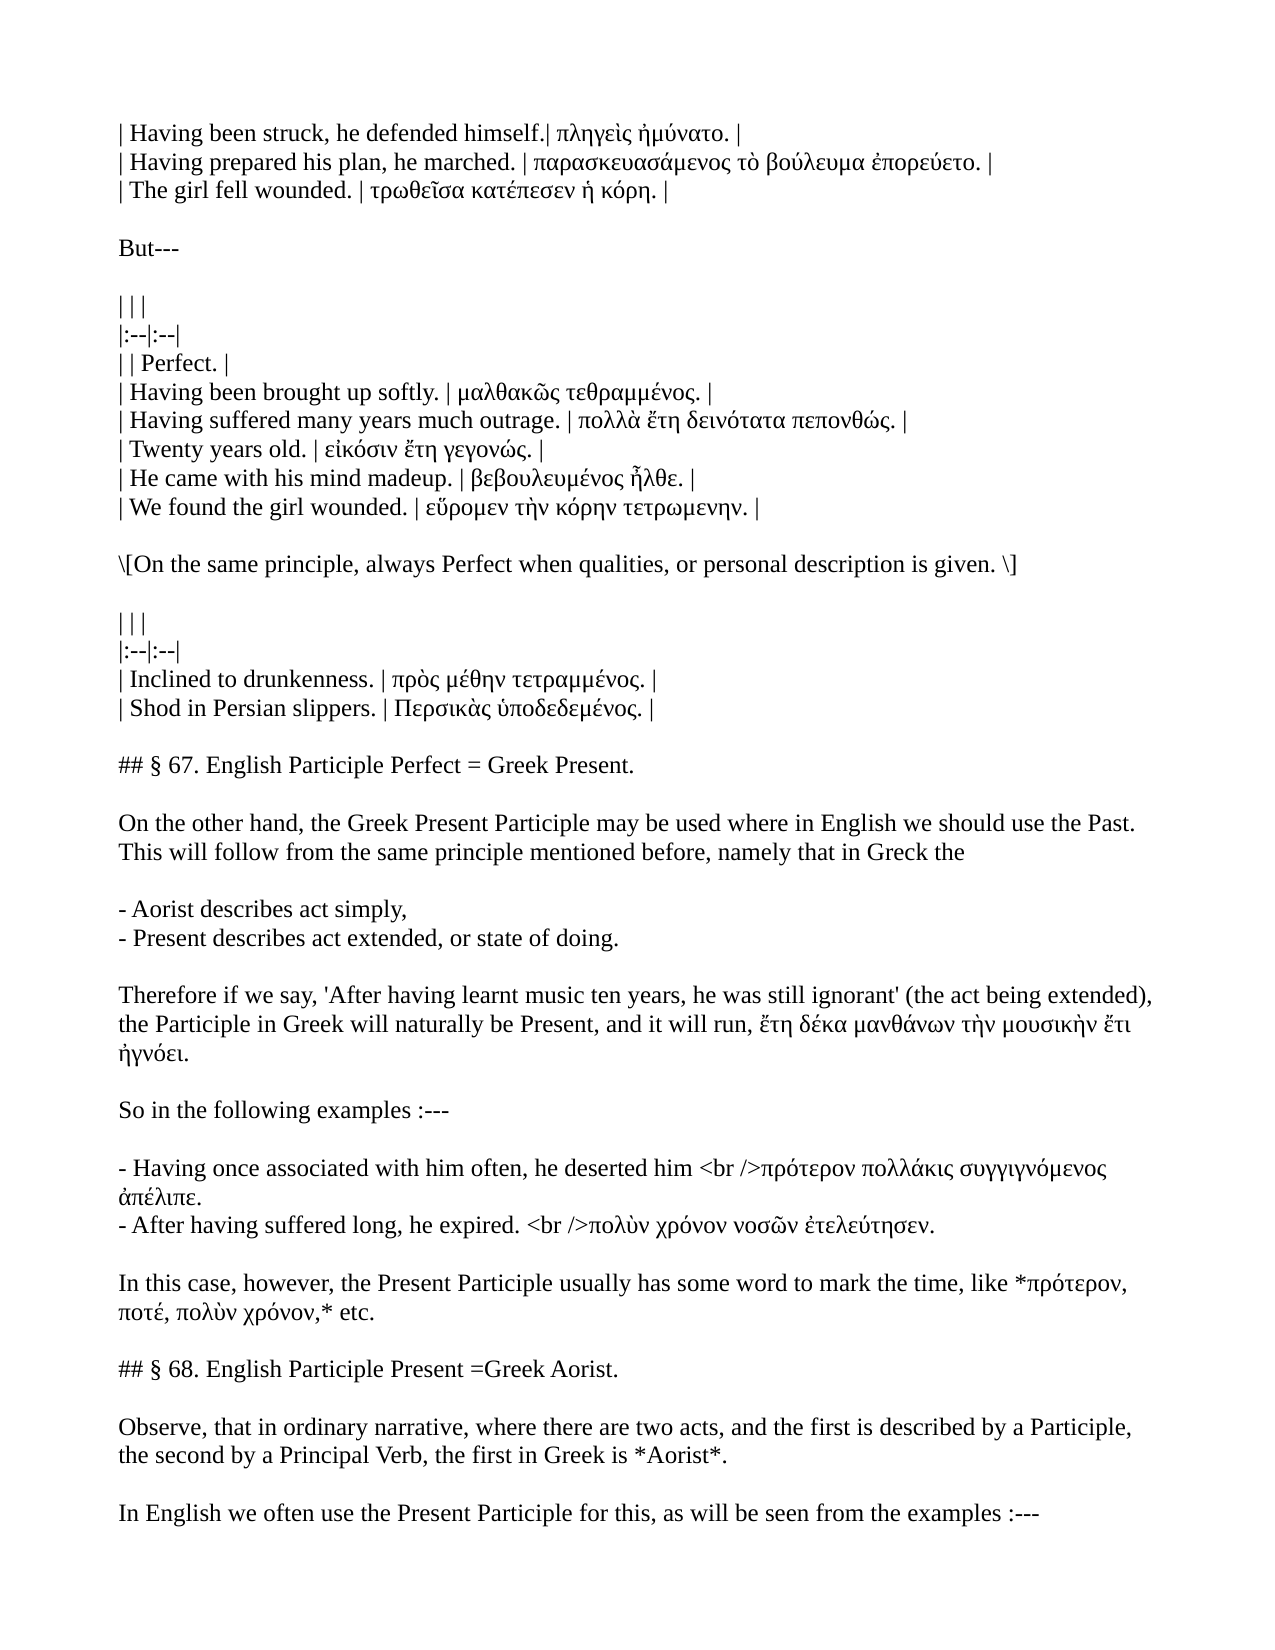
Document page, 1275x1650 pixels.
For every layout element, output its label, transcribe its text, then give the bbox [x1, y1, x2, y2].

text So in the following examples :--- [118, 1096, 1157, 1124]
text | Having been struck, he defended himself.| πληγεὶς ἠμύνατο. | [118, 118, 1157, 147]
text | Having prepared his plan, he marched. | παρασκευασάμενος τὸ βούλευμα ἐπορεύετο. | [118, 147, 1157, 176]
text |:--|:--| [118, 636, 1157, 664]
text But--- [118, 233, 1157, 262]
text - After having suffered long, he expired. <br />πολὺν χρόνον νοσῶν ἐτελεύτησεν. [118, 1211, 1157, 1239]
text \[On the same principle, always Perfect when qualities, or personal description is given. \] [118, 549, 1157, 578]
text Therefore if we say, 'After having learnt music ten years, he was still ignorant' (the act being extended), the Participle in Greek will naturally be Present, and it will run, ἔτη δέκα μανθάνων τὴν μουσικὴν ἔτι ἠγνόει. [118, 981, 1157, 1067]
text Observe, that in ordinary narrative, where there are two acts, and the first is described by a Participle, the second by a Principal Verb, the first in Greek is *Aorist*. [118, 1412, 1157, 1469]
text | Inclined to drunkenness. | πρὸς μέθην τετραμμένος. | [118, 664, 1157, 693]
text | The girl fell wounded. | τρωθεῖσα κατέπεσεν ἡ κόρη. | [118, 176, 1157, 204]
text - Aorist describes act simply, [118, 894, 1157, 923]
text | Having been brought up softly. | μαλθακῶς τεθραμμένος. | [118, 377, 1157, 406]
text - Having once associated with him often, he deserted him <br />πρότερον πολλάκις συγγιγνόμενος ἀπέλιπε. [118, 1153, 1157, 1211]
text | Twenty years old. | εἰκόσιν ἔτη γεγονώς. | [118, 434, 1157, 463]
text | He came with his mind madeup. | βεβουλευμένος ἦλθε. | [118, 463, 1157, 492]
text | Shod in Persian slippers. | Περσικὰς ὑποδεδεμένος. | [118, 693, 1157, 722]
text In English we often use the Present Participle for this, as will be seen from the examples :--- [118, 1498, 1157, 1527]
text | We found the girl wounded. | εὕρομεν τὴν κόρην τετρωμενην. | [118, 492, 1157, 521]
text | | | [118, 291, 1157, 319]
text | | | [118, 607, 1157, 636]
text |:--|:--| [118, 319, 1157, 348]
text | Having suffered many years much outrage. | πολλὰ ἔτη δεινότατα πεπονθώς. | [118, 406, 1157, 434]
text | | Perfect. | [118, 348, 1157, 377]
text In this case, however, the Present Participle usually has some word to mark the time, like *πρότερον, ποτέ, πολὺν χρόνον,* etc. [118, 1268, 1157, 1326]
text ## § 67. English Participle Perfect = Greek Present. [118, 751, 1157, 779]
text ## § 68. English Participle Present =Greek Aorist. [118, 1354, 1157, 1383]
text On the other hand, the Greek Present Participle may be used where in English we should use the Past. This will follow from the same principle mentioned before, namely that in Greck the [118, 808, 1157, 866]
text - Present describes act extended, or state of doing. [118, 923, 1157, 952]
